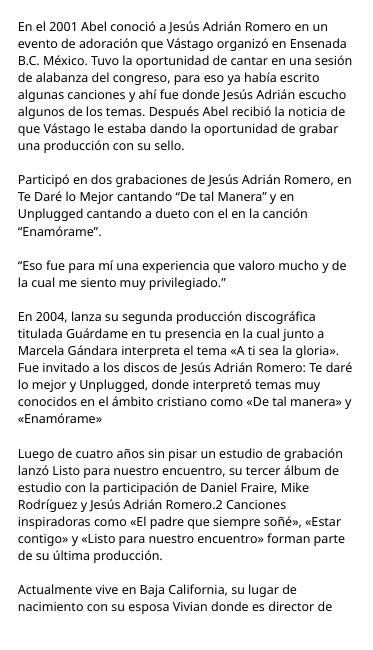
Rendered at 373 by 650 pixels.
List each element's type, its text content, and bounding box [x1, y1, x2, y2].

text Actualmente vive en Baja California, su lugar de nacimiento con su esposa Vivian donde es director de [18, 581, 354, 616]
text “Eso fue para mí una experiencia que valoro mucho y de la cual me siento muy privilegiado.” [18, 257, 354, 291]
text En el 2001 Abel conoció a Jesús Adrián Romero en un evento de adoración que Vástago organizó en Ensenada B.C. México. Tuvo la oportunidad de cantar en una sesión de alabanza del congreso, para eso ya había escrito algunas canciones y ahí fue donde Jesús Adrián escucho algunos de los temas. Después Abel recibió la noticia de que Vástago le estaba dando la oportunidad de grabar una producción con su sello. [18, 18, 354, 154]
text Luego de cuatro años sin pisar un estudio de grabación lanzó Listo para nuestro encuentro, su tercer álbum de estudio con la participación de Daniel Fraire, Mike Rodríguez y Jesús Adrián Romero.2 Canciones inspiradoras como «El padre que siempre soñé», «Estar contigo» y «Listo para nuestro encuentro» forman parte de su última producción. [18, 445, 354, 564]
text Participó en dos grabaciones de Jesús Adrián Romero, en Te Daré lo Mejor cantando “De tal Manera” y en Unplugged cantando a dueto con el en la canción “Enamórame”. [18, 171, 354, 240]
text En 2004, lanza su segunda producción discográfica titulada Guárdame en tu presencia en la cual junto a Marcela Gándara interpreta el tema «A ti sea la gloria». Fue invitado a los discos de Jesús Adrián Romero: Te daré lo mejor y Unplugged, donde interpretó temas muy conocidos en el ámbito cristiano como «De tal manera» y «Enamórame» [18, 308, 354, 428]
